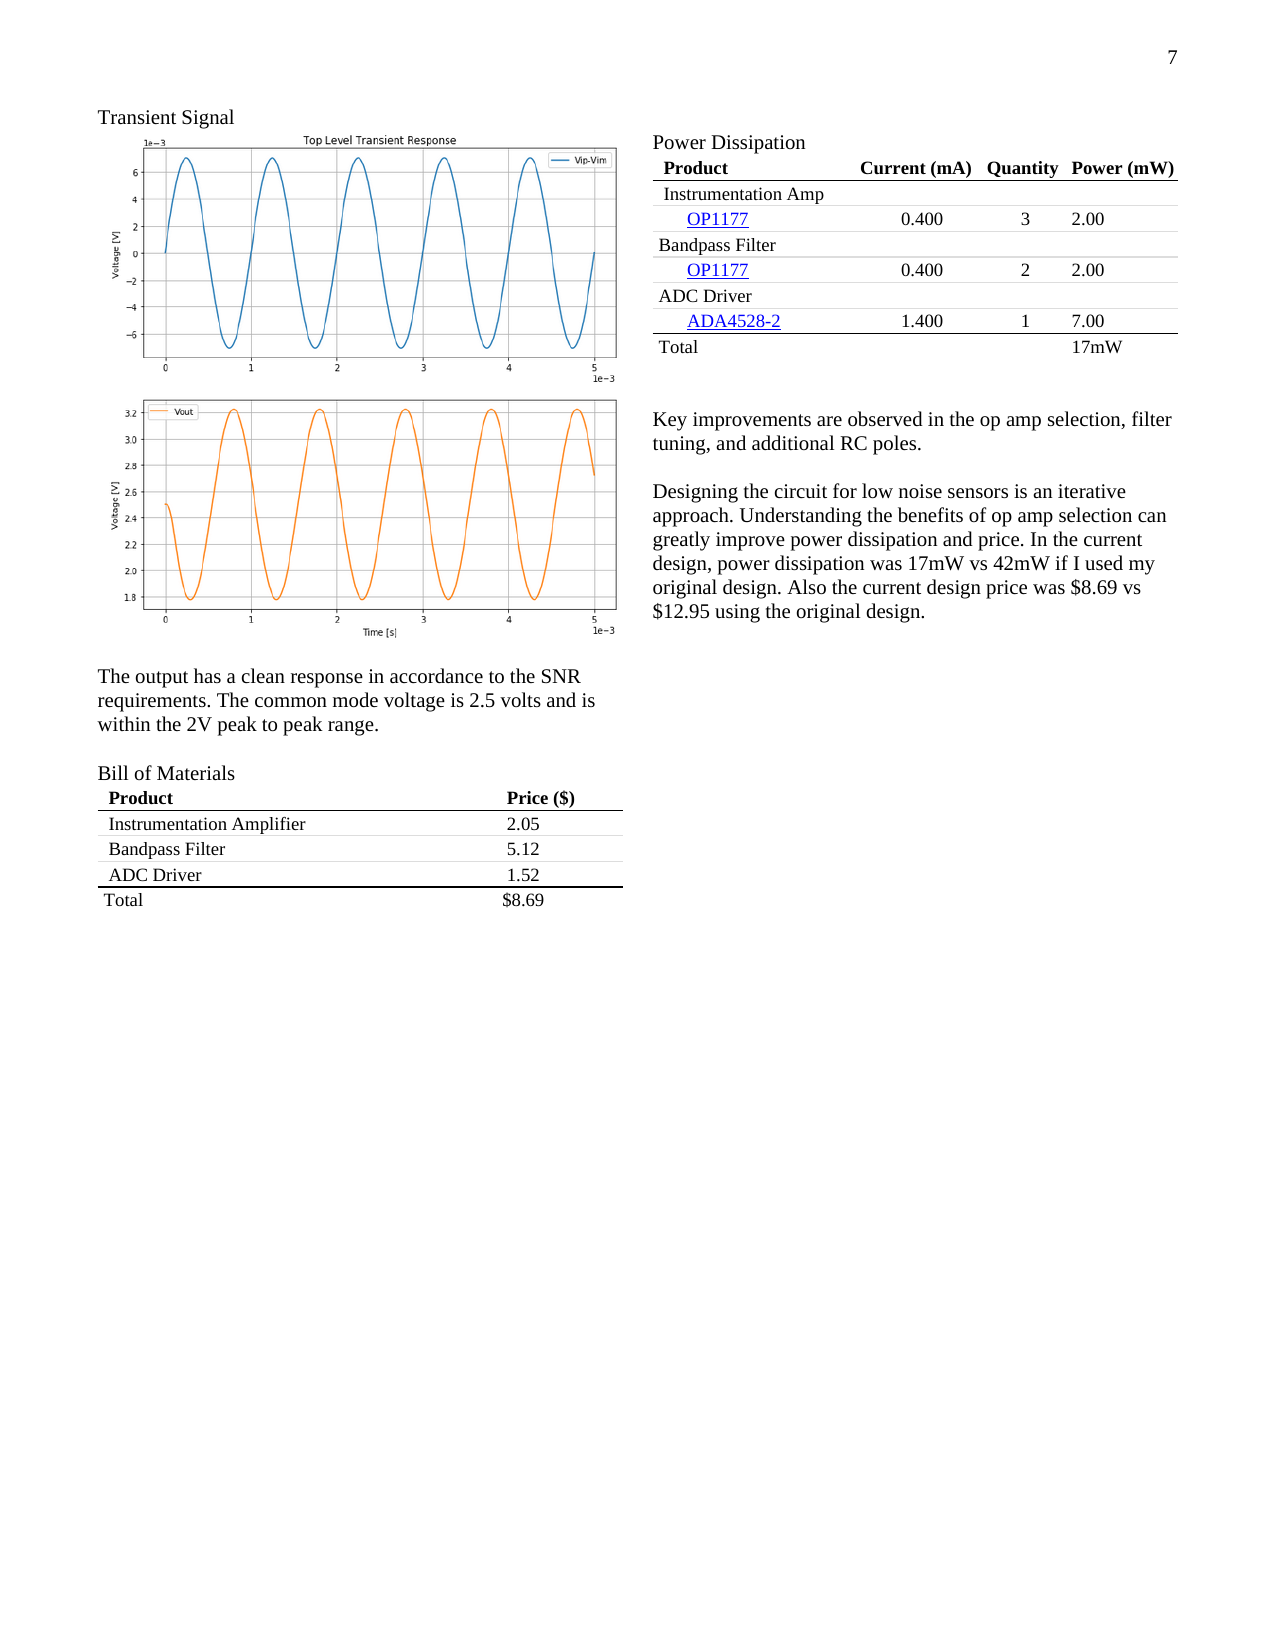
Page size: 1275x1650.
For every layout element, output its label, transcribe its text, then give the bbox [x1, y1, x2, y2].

table_cell Bandpass Filter [98, 836, 501, 861]
table_cell 1.400 [859, 309, 981, 333]
table_cell ADC Driver [98, 862, 501, 886]
table_cell [981, 181, 1065, 205]
table_cell Instrumentation Amp [653, 181, 858, 205]
table_cell [981, 334, 1065, 358]
text Designing the circuit for low noise sensors is an iterative approach. Understanding the benefits of op amp selection can greatly improve power dissipation and price. In the current design, power dissipation was 17mW vs 42mW if I used my original design. Also the current design price was $8.69 vs $12.95 using the original design. [652, 479, 1177, 623]
text The output has a clean response in accordance to the SNR requirements. The common mode voltage is 2.5 volts and is within the 2V peak to peak range. [97, 664, 622, 736]
table_cell Bandpass Filter [653, 232, 858, 256]
table_cell OP1177 [653, 206, 858, 231]
table_cell Instrumentation Amplifier [98, 811, 501, 835]
table_cell [859, 334, 981, 358]
table_cell [1065, 283, 1178, 307]
table_cell 0.400 [859, 258, 981, 282]
table_cell ADC Driver [653, 283, 858, 307]
text Key improvements are observed in the op amp selection, filter tuning, and additional RC poles. [652, 407, 1177, 455]
table_cell [981, 232, 1065, 256]
table_cell [981, 283, 1065, 307]
table_cell [1065, 232, 1178, 256]
table_header Product [98, 785, 501, 810]
table_cell [859, 283, 981, 307]
text Power Dissipation [652, 130, 1177, 154]
table_cell [1065, 181, 1178, 205]
table_header Product [653, 155, 858, 180]
table_cell Total [98, 888, 501, 912]
table_cell 5.12 [501, 836, 622, 861]
table_header Power (mW) [1065, 155, 1178, 180]
table_cell OP1177 [653, 258, 858, 282]
table_cell 17mW [1065, 334, 1178, 358]
table_header Quantity [981, 155, 1065, 180]
table_cell [859, 181, 981, 205]
table_cell $8.69 [501, 888, 622, 912]
table_cell 0.400 [859, 206, 981, 231]
table_cell ADA4528-2 [653, 309, 858, 333]
table_cell [859, 232, 981, 256]
table_cell 1 [981, 309, 1065, 333]
table_cell 2.00 [1065, 206, 1178, 231]
table_cell Total [653, 334, 858, 358]
table_cell 2.05 [501, 811, 622, 835]
text Bill of Materials [97, 761, 622, 785]
picture [97, 129, 623, 640]
table_cell 7.00 [1065, 309, 1178, 333]
table_cell 1.52 [501, 862, 622, 886]
table_header Current (mA) [859, 155, 981, 180]
table_cell 2 [981, 258, 1065, 282]
table_header Price ($) [501, 785, 622, 810]
table_cell 2.00 [1065, 258, 1178, 282]
text Transient Signal [97, 105, 622, 129]
table_cell 3 [981, 206, 1065, 231]
